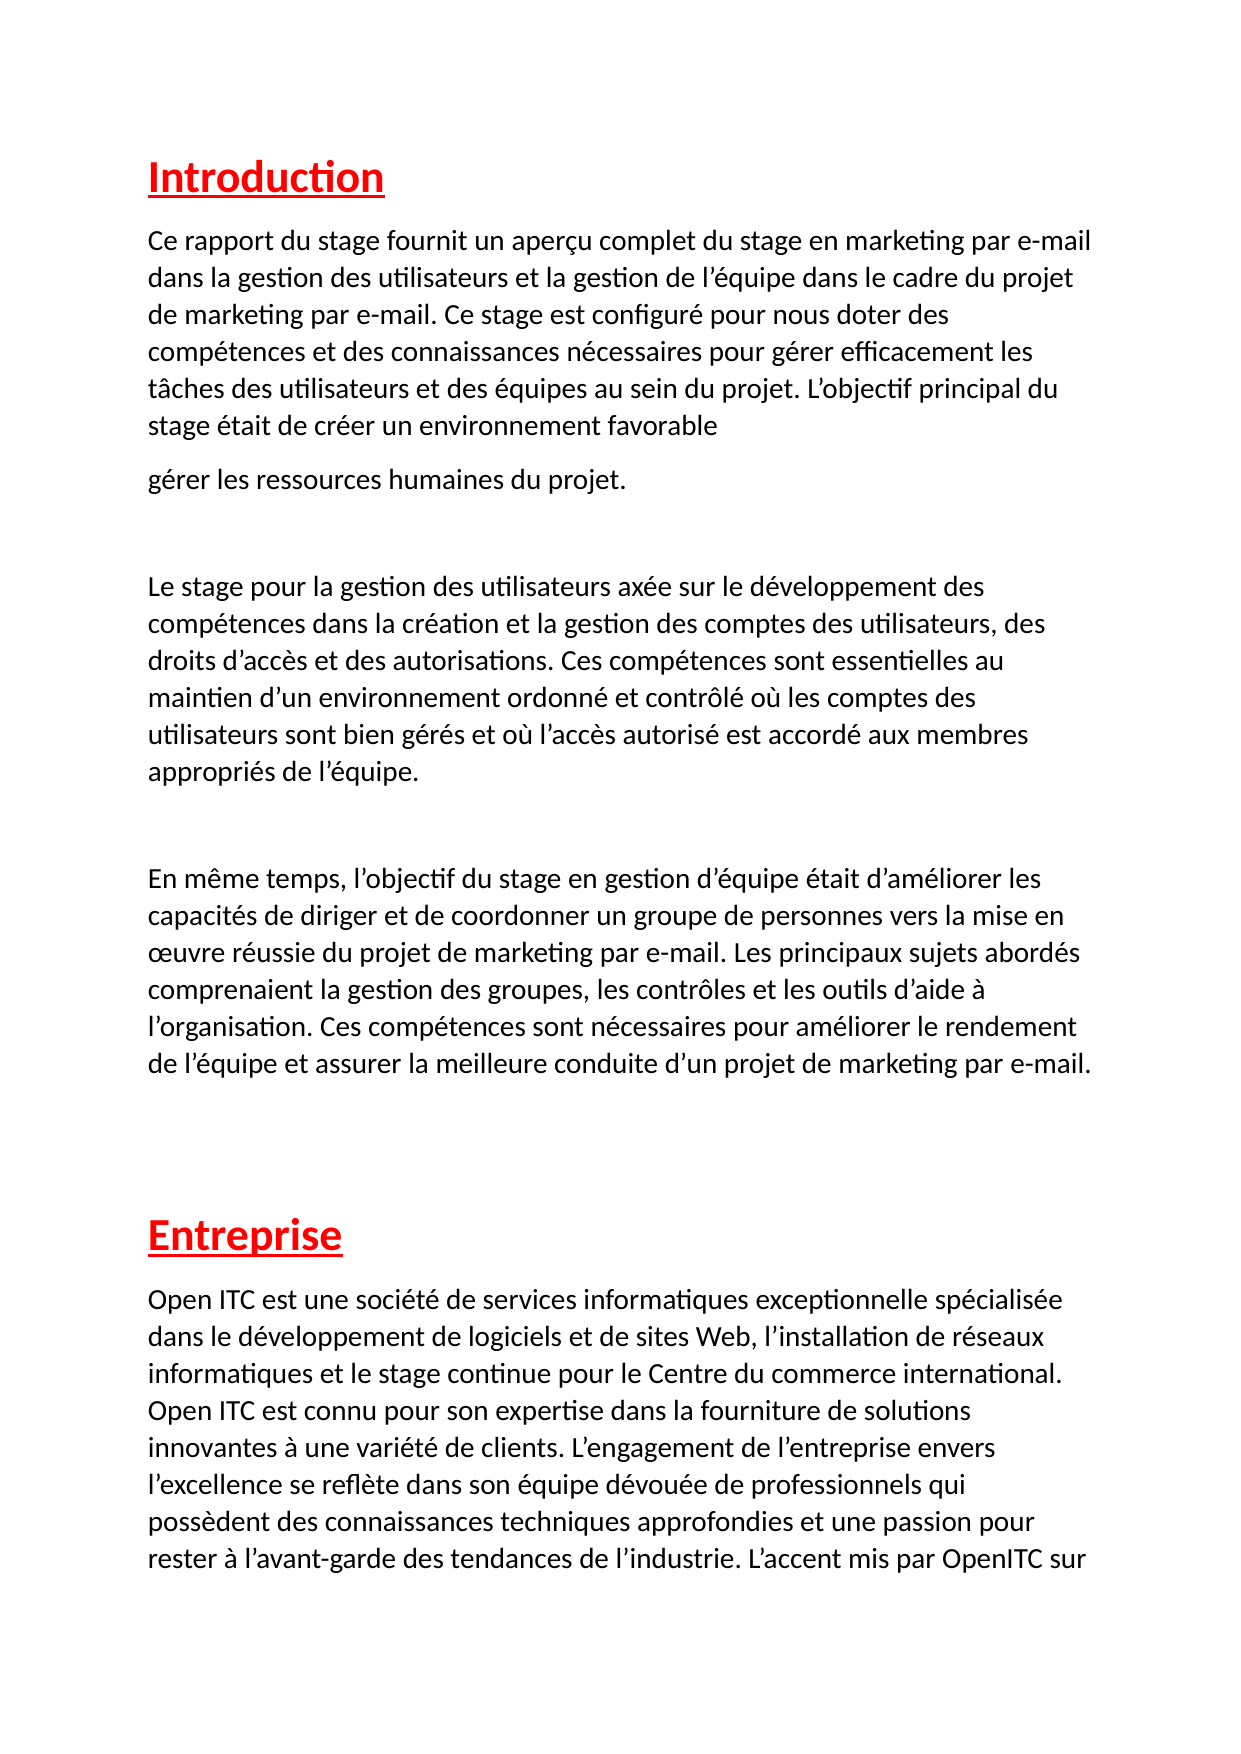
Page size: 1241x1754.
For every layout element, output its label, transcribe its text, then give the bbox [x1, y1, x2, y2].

text Ce rapport du stage fournit un aperçu complet du stage en marketing par e-mail dans la gestion des utilisateurs et la gestion de l’équipe dans le cadre du projet de marketing par e-mail. Ce stage est configuré pour nous doter des compétences et des connaissances nécessaires pour gérer efficacement les tâches des utilisateurs et des équipes au sein du projet. L’objectif principal du stage était de créer un environnement favorable [148, 222, 1093, 443]
text Le stage pour la gestion des utilisateurs axée sur le développement des compétences dans la création et la gestion des comptes des utilisateurs, des droits d’accès et des autorisations. Ces compétences sont essentielles au maintien d’un environnement ordonné et contrôlé où les comptes des utilisateurs sont bien gérés et où l’accès autorisé est accordé aux membres appropriés de l’équipe. [148, 568, 1093, 789]
text gérer les ressources humaines du projet. [148, 461, 1093, 497]
text Introduction [148, 148, 1093, 203]
text En même temps, l’objectif du stage en gestion d’équipe était d’améliorer les capacités de diriger et de coordonner un groupe de personnes vers la mise en œuvre réussie du projet de marketing par e-mail. Les principaux sujets abordés comprenaient la gestion des groupes, les contrôles et les outils d’aide à l’organisation. Ces compétences sont nécessaires pour améliorer le rendement de l’équipe et assurer la meilleure conduite d’un projet de marketing par e-mail. [148, 860, 1093, 1081]
text Entreprise [148, 1206, 1093, 1262]
text Open ITC est une société de services informatiques exceptionnelle spécialisée dans le développement de logiciels et de sites Web, l’installation de réseaux informatiques et le stage continue pour le Centre du commerce international. Open ITC est connu pour son expertise dans la fourniture de solutions innovantes à une variété de clients. L’engagement de l’entreprise envers l’excellence se reflète dans son équipe dévouée de professionnels qui possèdent des connaissances techniques approfondies et une passion pour rester à l’avant-garde des tendances de l’industrie. L’accent mis par OpenITC sur [148, 1281, 1093, 1576]
